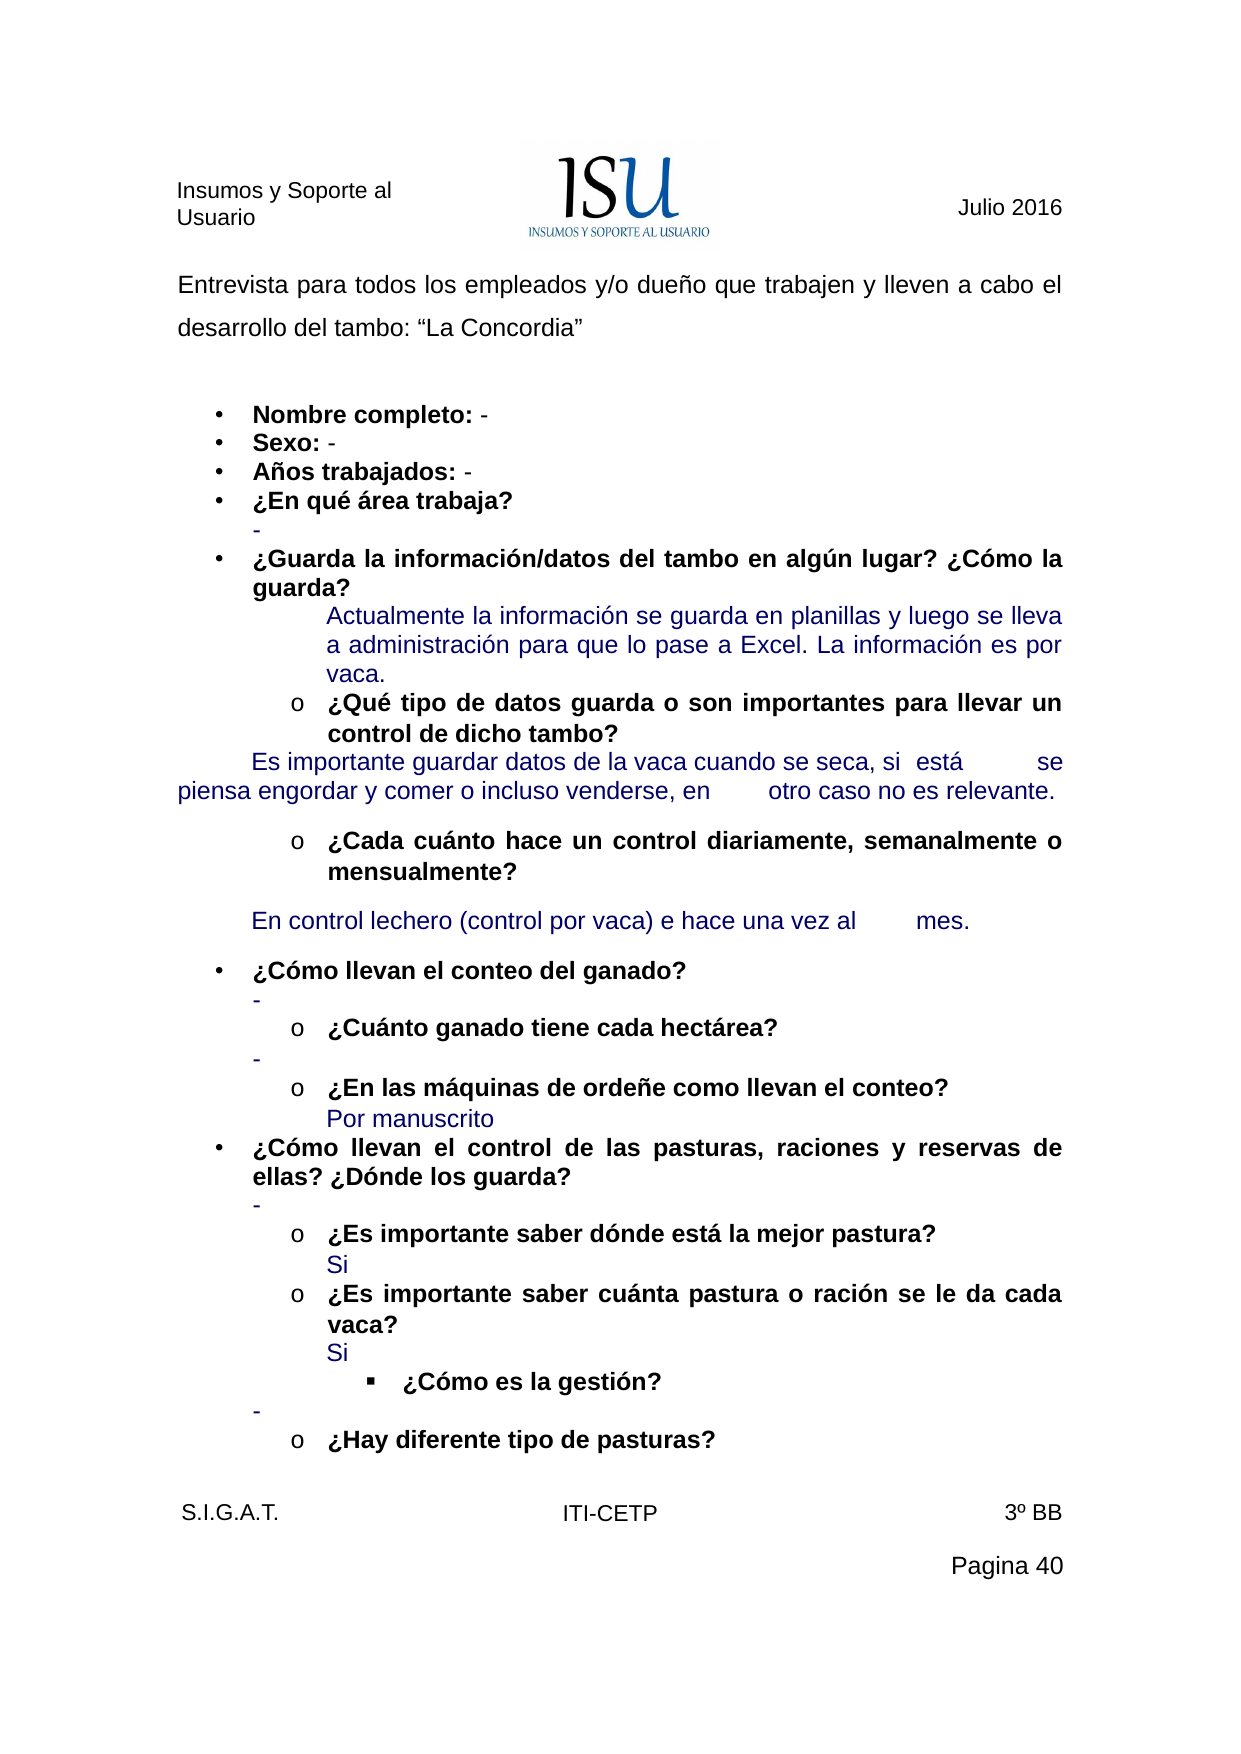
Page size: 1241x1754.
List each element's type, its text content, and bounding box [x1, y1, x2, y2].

list ¿Cuánto ganado tiene cada hectárea? [290, 1013, 1063, 1044]
list Actualmente la información se guarda en planillas y luego se lleva a administración para que lo pase a Excel. La información es por vaca. [252, 601, 1063, 688]
list ¿Cómo llevan el control de las pasturas, raciones y reservas de ellas? ¿Dónde los guarda? [215, 1133, 1063, 1190]
list Por manuscrito [252, 1104, 1063, 1133]
list - [252, 1190, 1063, 1219]
list Si [252, 1250, 1063, 1279]
list ¿Guarda la información/datos del tambo en algún lugar? ¿Cómo la guarda? [215, 544, 1063, 601]
list Si [252, 1338, 1063, 1367]
list ¿Cómo llevan el conteo del ganado? [215, 956, 1063, 984]
list Nombre completo: - [215, 399, 1063, 428]
list ¿Cómo es la gestión? [365, 1367, 1063, 1396]
list ¿En qué área trabaja? [215, 486, 1063, 515]
list - [252, 1044, 1063, 1073]
list ¿Qué tipo de datos guarda o son importantes para llevar un control de dicho tambo? [290, 688, 1063, 747]
list ¿Es importante saber dónde está la mejor pastura? [290, 1219, 1063, 1250]
list ¿Hay diferente tipo de pasturas? [290, 1425, 1063, 1456]
list ¿Es importante saber cuánta pastura o ración se le da cada vaca? [290, 1279, 1063, 1338]
list Años trabajados: - [215, 457, 1063, 486]
list - [252, 984, 1063, 1013]
list ¿En las máquinas de ordeñe como llevan el conteo? [290, 1073, 1063, 1104]
list - [252, 1396, 1063, 1425]
picture [517, 138, 723, 252]
list ¿Cada cuánto hace un control diariamente, semanalmente o mensualmente? [290, 826, 1063, 885]
text En control lechero (control por vaca) e hace una vez al mes. [177, 906, 1063, 935]
list Sexo: - [215, 428, 1063, 457]
text Entrevista para todos los empleados y/o dueño que trabajen y lleven a cabo el desarrollo del tambo: “La Concordia” [177, 270, 1063, 342]
list - [252, 515, 1063, 544]
text Es importante guardar datos de la vaca cuando se seca, si está se piensa engordar y comer o incluso venderse, en otro caso no es relevante. [177, 747, 1063, 805]
